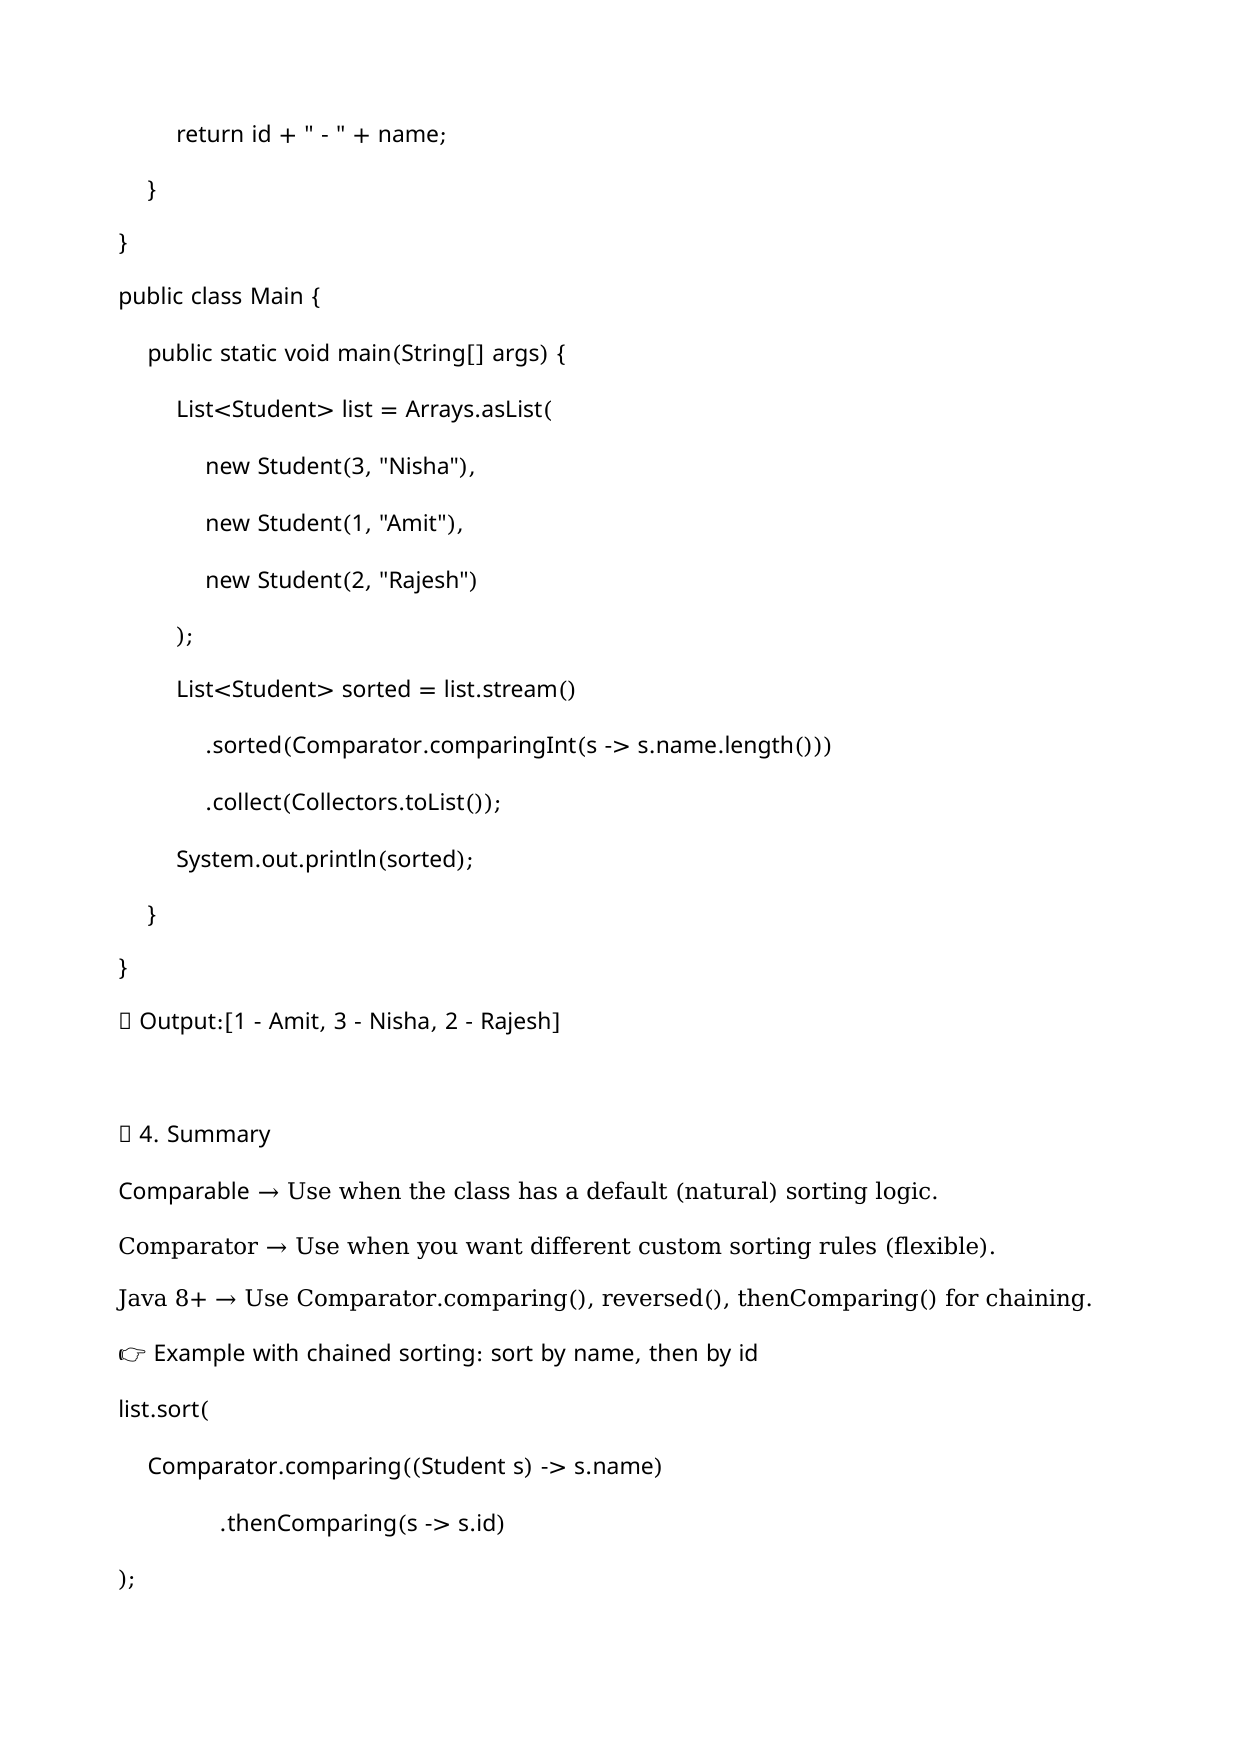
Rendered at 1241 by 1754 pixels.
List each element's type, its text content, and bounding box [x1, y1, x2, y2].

text .sorted(Comparator.comparingInt(s -> s.name.length())) [118, 729, 1122, 761]
text public static void main(String[] args) { [118, 336, 1122, 368]
text new Student(2, "Rajesh") [118, 563, 1122, 595]
text new Student(1, "Amit"), [118, 507, 1122, 538]
text new Student(3, "Nisha"), [118, 450, 1122, 481]
text 👉 Example with chained sorting: sort by name, then by id [118, 1336, 1122, 1368]
text Comparable → Use when the class has a default (natural) sorting logic. [118, 1175, 1122, 1206]
text } [118, 900, 1122, 927]
text } [118, 952, 1122, 980]
text .thenComparing(s -> s.id) [118, 1507, 1122, 1538]
text Comparator.comparing((Student s) -> s.name) [118, 1450, 1122, 1481]
text } [118, 175, 1122, 202]
text ); [118, 620, 1122, 648]
text List<Student> list = Arrays.asList( [118, 393, 1122, 424]
text .collect(Collectors.toList()); [118, 786, 1122, 817]
text list.sort( [118, 1393, 1122, 1424]
text System.out.println(sorted); [118, 843, 1122, 874]
text Java 8+ → Use Comparator.comparing(), reversed(), thenComparing() for chaining. [118, 1284, 1122, 1312]
text ✅ Output:[1 - Amit, 3 - Nisha, 2 - Rajesh] [118, 1004, 1122, 1036]
text return id + " - " + name; [118, 118, 1122, 149]
text public class Main { [118, 280, 1122, 311]
text List<Student> sorted = list.stream() [118, 673, 1122, 704]
text 🔹 4. Summary [118, 1118, 1122, 1149]
text } [118, 227, 1122, 255]
text Comparator → Use when you want different custom sorting rules (flexible). [118, 1232, 1122, 1259]
text ); [118, 1563, 1122, 1591]
